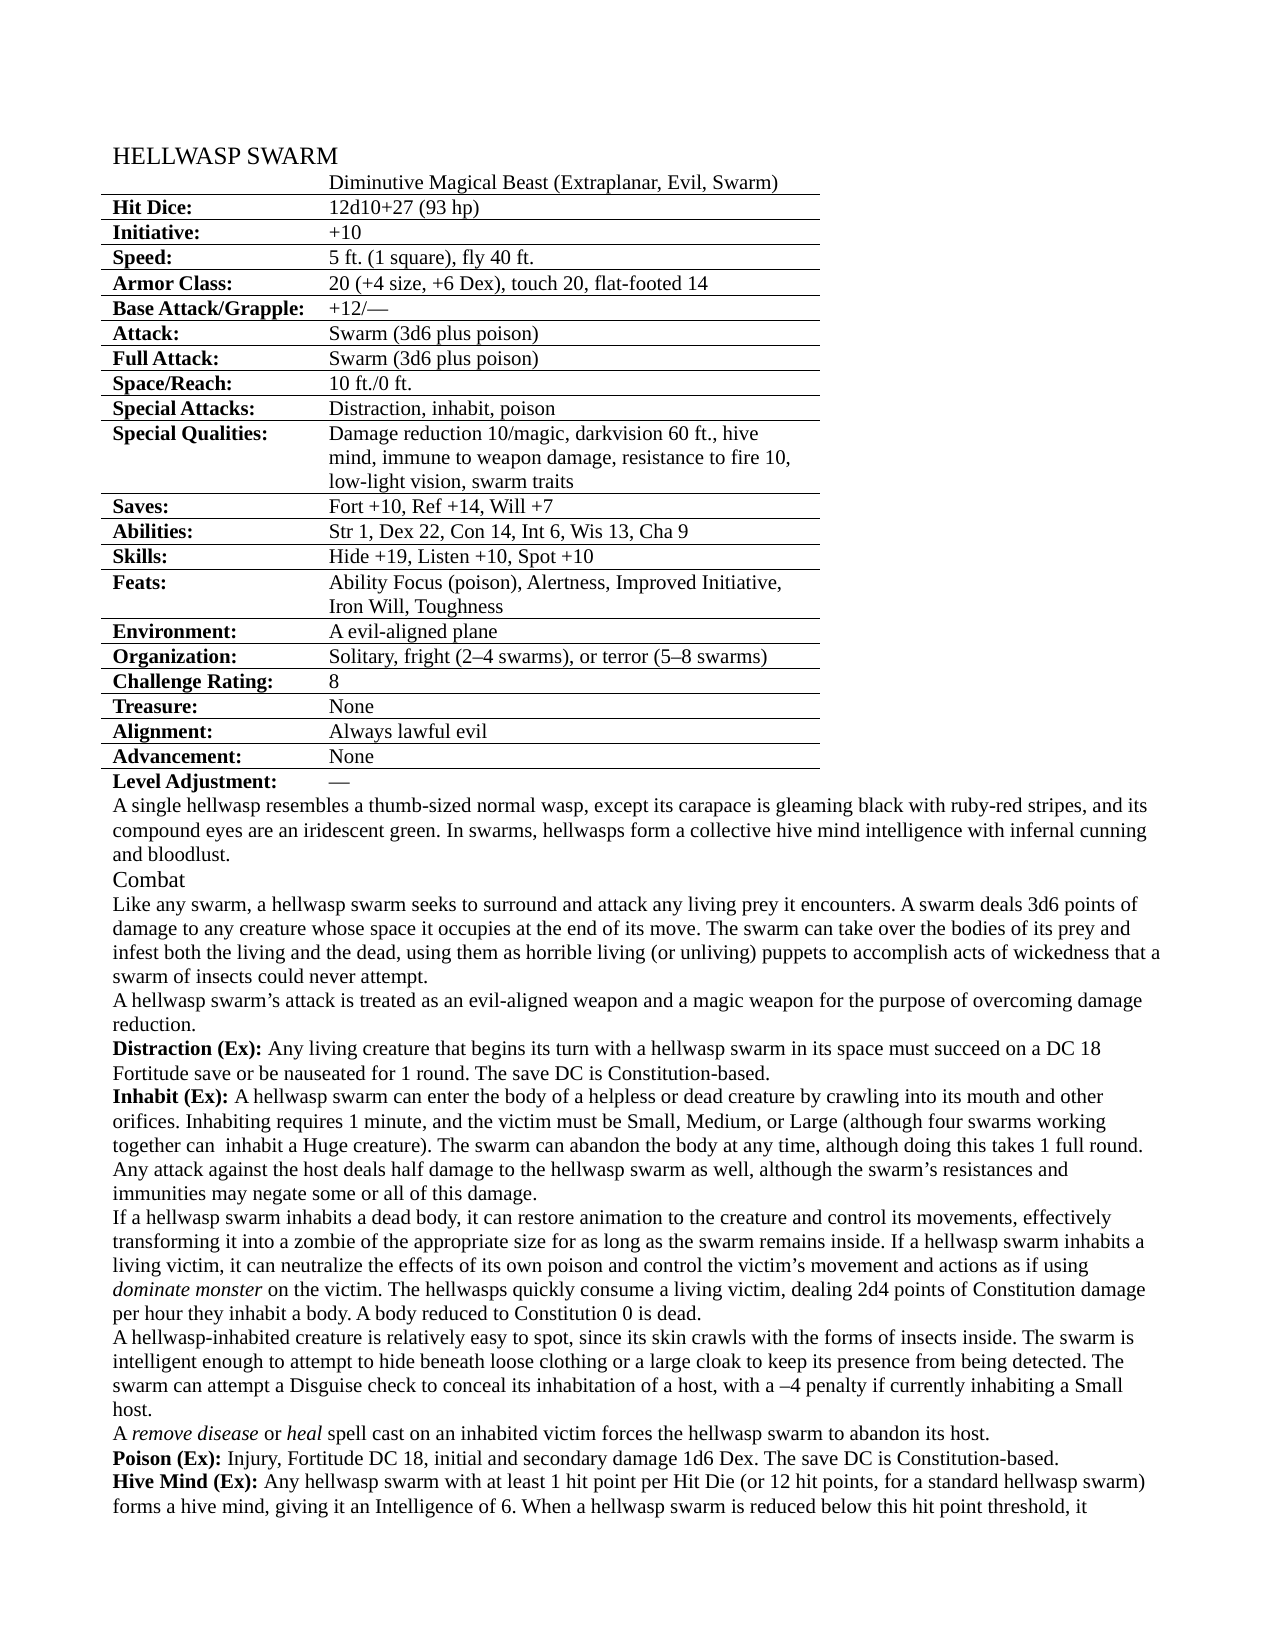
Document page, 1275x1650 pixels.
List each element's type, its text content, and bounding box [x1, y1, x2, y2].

text If a hellwasp swarm inhabits a dead body, it can restore animation to the creature and control its movements, effectively transforming it into a zombie of the appropriate size for as long as the swarm remains inside. If a hellwasp swarm inhabits a living victim, it can neutralize the effects of its own poison and control the victim’s movement and actions as if using dominate monster on the victim. The hellwasps quickly consume a living victim, dealing 2d4 points of Constitution damage per hour they inhabit a body. A body reduced to Constitution 0 is dead. [112, 1205, 1162, 1325]
table_cell Ability Focus (poison), Alertness, Improved Initiative, Iron Will, Toughness [318, 570, 820, 618]
table_cell Armor Class: [101, 270, 317, 294]
text A single hellwasp resembles a thumb-sized normal wasp, except its carapace is gleaming black with ruby-red stripes, and its compound eyes are an iridescent green. In swarms, hellwasps form a collective hive mind intelligence with infernal cunning and bloodlust. [112, 793, 1162, 866]
table_cell Environment: [101, 619, 317, 643]
table_cell 10 ft./0 ft. [318, 371, 820, 395]
table_cell Attack: [101, 321, 317, 345]
table_cell Challenge Rating: [101, 669, 317, 693]
table_cell 20 (+4 size, +6 Dex), touch 20, flat-footed 14 [318, 270, 820, 294]
table_cell Speed: [101, 245, 317, 269]
table_cell Full Attack: [101, 346, 317, 370]
text Hive Mind (Ex): Any hellwasp swarm with at least 1 hit point per Hit Die (or 12 hit points, for a standard hellwasp swarm) forms a hive mind, giving it an Intelligence of 6. When a hellwasp swarm is reduced below this hit point threshold, it [112, 1469, 1162, 1518]
table_cell Initiative: [101, 220, 317, 244]
table_header [101, 170, 317, 194]
table_cell Always lawful evil [318, 719, 820, 743]
table_cell Level Adjustment: [101, 769, 317, 793]
table_cell Str 1, Dex 22, Con 14, Int 6, Wis 13, Cha 9 [318, 519, 820, 543]
text Inhabit (Ex): A hellwasp swarm can enter the body of a helpless or dead creature by crawling into its mouth and other orifices. Inhabiting requires 1 minute, and the victim must be Small, Medium, or Large (although four swarms working together can inhabit a Huge creature). The swarm can abandon the body at any time, although doing this takes 1 full round. Any attack against the host deals half damage to the hellwasp swarm as well, although the swarm’s resistances and immunities may negate some or all of this damage. [112, 1084, 1162, 1205]
table_cell 5 ft. (1 square), fly 40 ft. [318, 245, 820, 269]
table_header Diminutive Magical Beast (Extraplanar, Evil, Swarm) [318, 170, 820, 194]
text A hellwasp-inhabited creature is relatively easy to spot, since its skin crawls with the forms of insects inside. The swarm is intelligent enough to attempt to hide beneath loose clothing or a large cloak to keep its presence from being detected. The swarm can attempt a Disguise check to conceal its inhabitation of a host, with a –4 penalty if currently inhabiting a Small host. [112, 1325, 1162, 1421]
table_cell +10 [318, 220, 820, 244]
table_cell Distraction, inhabit, poison [318, 396, 820, 420]
table_cell Feats: [101, 570, 317, 618]
table_cell Skills: [101, 545, 317, 568]
table_cell Solitary, fright (2–4 swarms), or terror (5–8 swarms) [318, 644, 820, 668]
table_cell Alignment: [101, 719, 317, 743]
text A remove disease or heal spell cast on an inhabited victim forces the hellwasp swarm to abandon its host. [112, 1421, 1162, 1445]
text HELLWASP SWARM [112, 141, 1162, 170]
table_cell Damage reduction 10/magic, darkvision 60 ft., hive mind, immune to weapon damage, resistance to fire 10, low-light vision, swarm traits [318, 421, 820, 493]
table_cell Swarm (3d6 plus poison) [318, 346, 820, 370]
table_cell Base Attack/Grapple: [101, 296, 317, 319]
table_cell +12/— [318, 296, 820, 319]
text A hellwasp swarm’s attack is treated as an evil-aligned weapon and a magic weapon for the purpose of overcoming damage reduction. [112, 988, 1162, 1036]
table_cell Abilities: [101, 519, 317, 543]
table_cell Space/Reach: [101, 371, 317, 395]
text Like any swarm, a hellwasp swarm seeks to surround and attack any living prey it encounters. A swarm deals 3d6 points of damage to any creature whose space it occupies at the end of its move. The swarm can take over the bodies of its prey and infest both the living and the dead, using them as horrible living (or unliving) puppets to accomplish acts of wickedness that a swarm of insects could never attempt. [112, 892, 1162, 988]
table_cell Treasure: [101, 694, 317, 718]
table_cell None [318, 744, 820, 768]
table_cell Special Qualities: [101, 421, 317, 493]
table_cell Organization: [101, 644, 317, 668]
table_cell Saves: [101, 494, 317, 518]
text Poison (Ex): Injury, Fortitude DC 18, initial and secondary damage 1d6 Dex. The save DC is Constitution-based. [112, 1445, 1162, 1469]
text Distraction (Ex): Any living creature that begins its turn with a hellwasp swarm in its space must succeed on a DC 18 Fortitude save or be nauseated for 1 round. The save DC is Constitution-based. [112, 1036, 1162, 1084]
text Combat [112, 866, 1162, 892]
table_cell Special Attacks: [101, 396, 317, 420]
table_cell None [318, 694, 820, 718]
table_cell Advancement: [101, 744, 317, 768]
table_cell 12d10+27 (93 hp) [318, 195, 820, 219]
table_cell Fort +10, Ref +14, Will +7 [318, 494, 820, 518]
table_cell Hit Dice: [101, 195, 317, 219]
table_cell — [318, 769, 820, 793]
table_cell Hide +19, Listen +10, Spot +10 [318, 545, 820, 568]
table_cell 8 [318, 669, 820, 693]
table_cell A evil-aligned plane [318, 619, 820, 643]
table_cell Swarm (3d6 plus poison) [318, 321, 820, 345]
